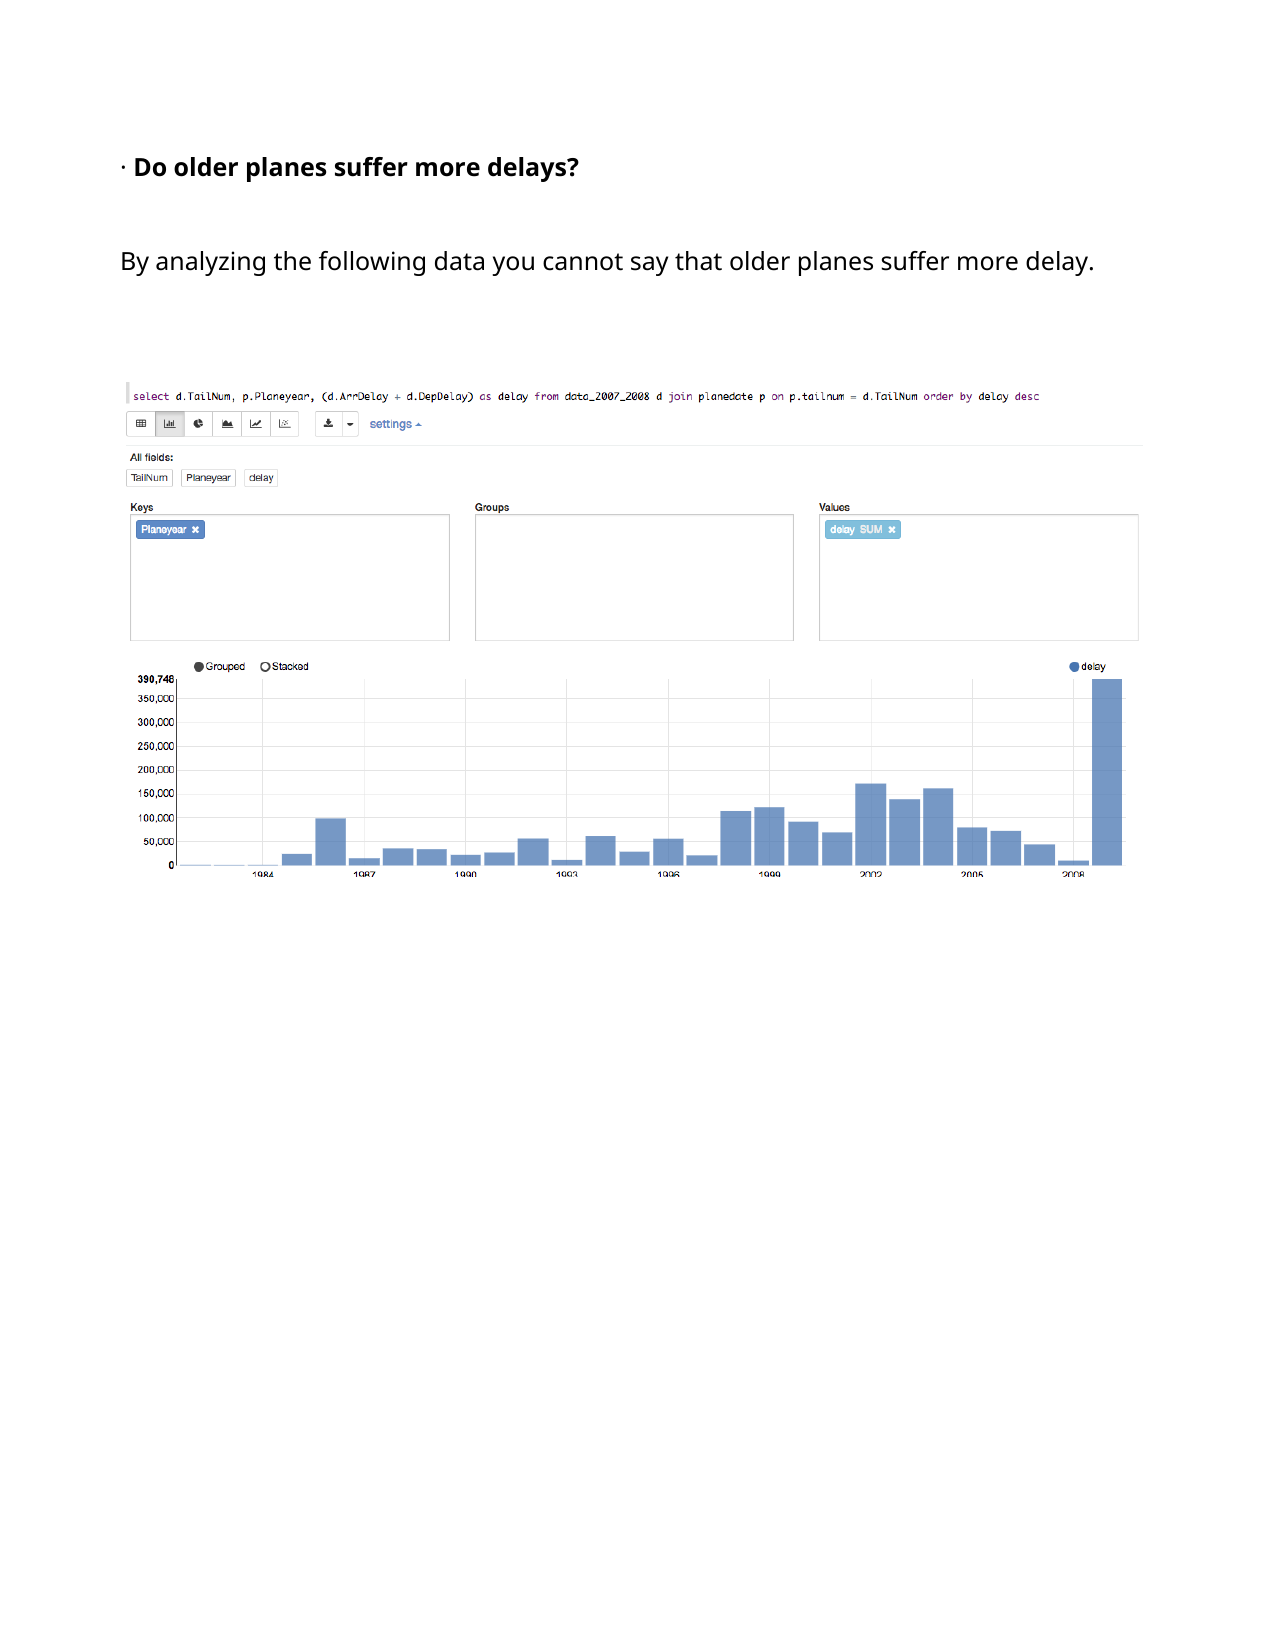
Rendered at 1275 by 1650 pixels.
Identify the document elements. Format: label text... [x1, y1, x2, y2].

text · Do older planes suffer more delays? [120, 150, 1149, 184]
text By analyzing the following data you cannot say that older planes suffer more delay. [120, 243, 1149, 277]
picture [119, 382, 1149, 877]
